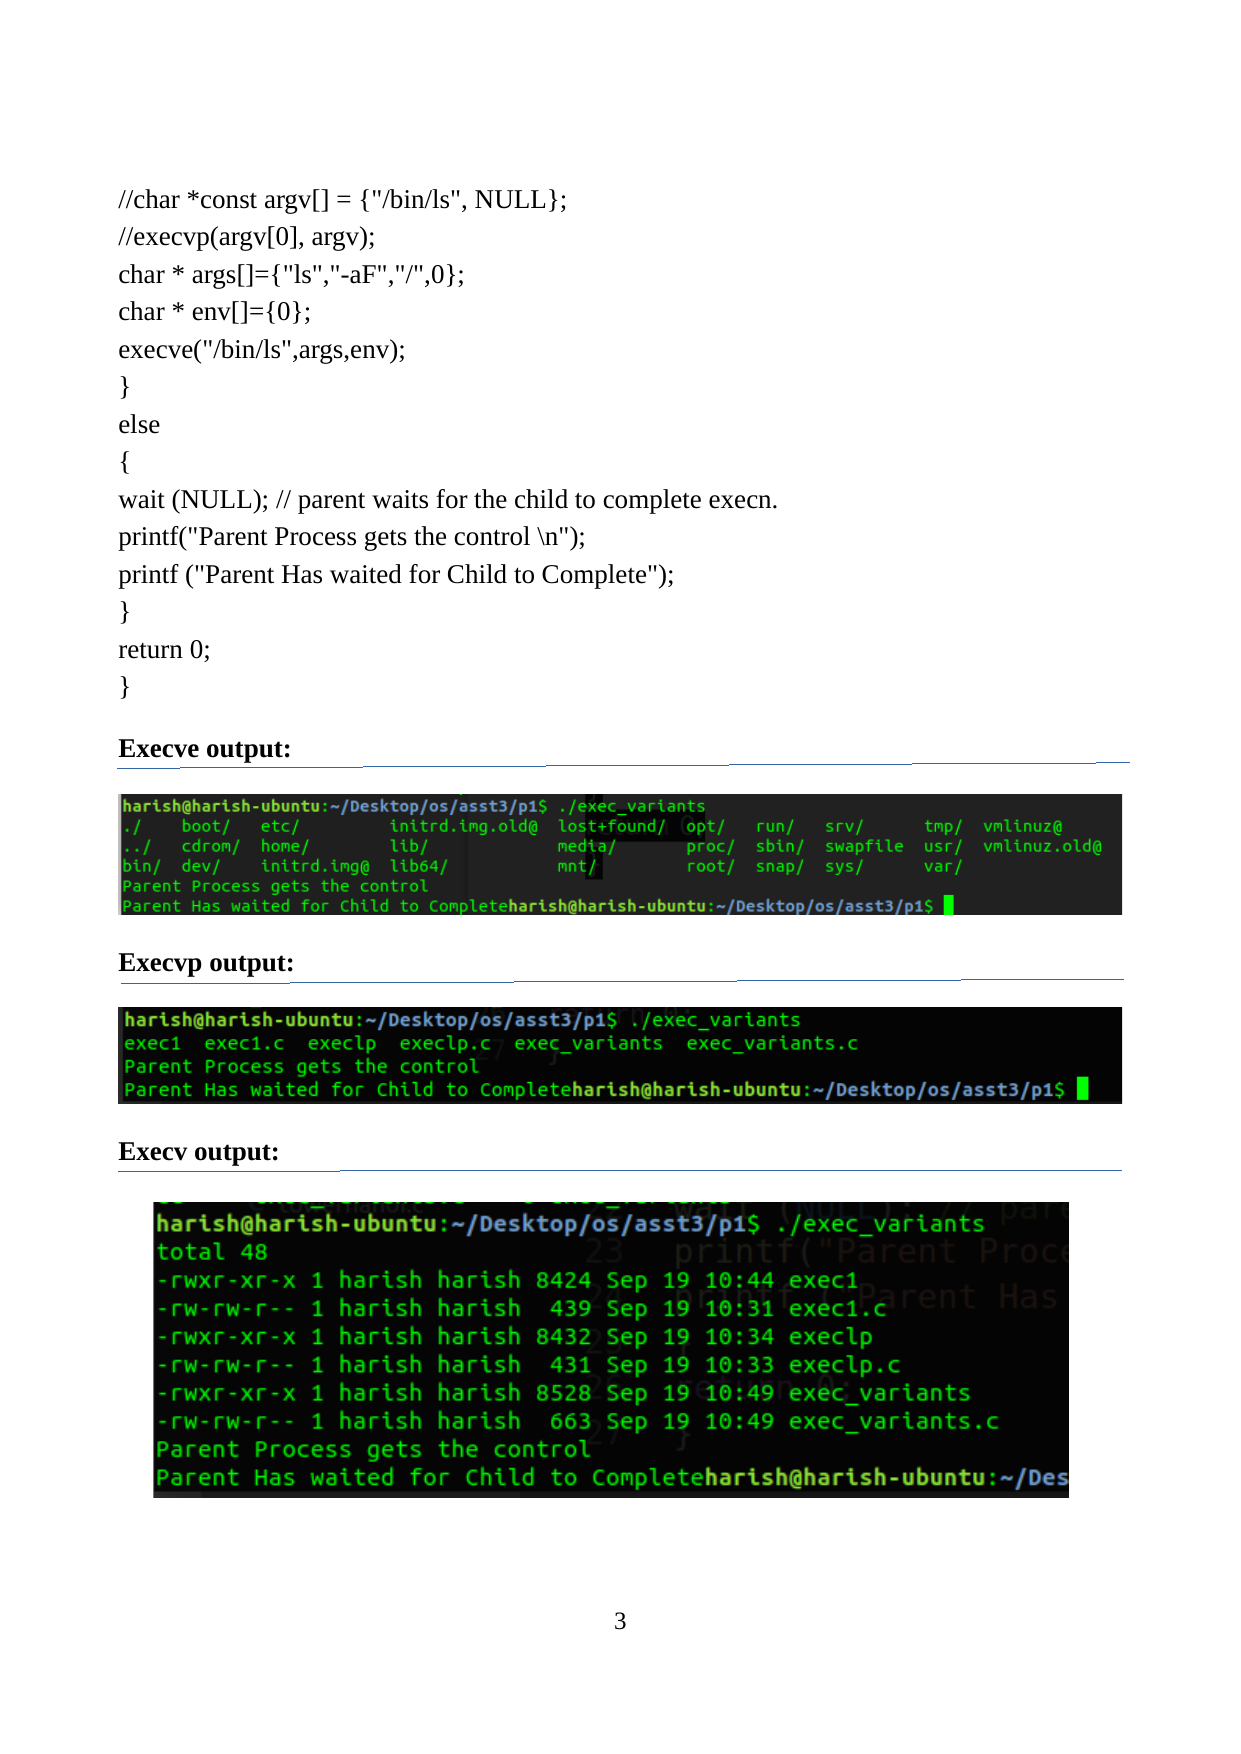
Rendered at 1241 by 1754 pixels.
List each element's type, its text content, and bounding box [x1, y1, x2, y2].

text char * env[]={0}; [118, 289, 1122, 326]
picture [153, 1202, 1069, 1498]
text Execv output: [118, 1134, 1122, 1166]
text printf("Parent Process gets the control \n"); [118, 514, 1122, 551]
text Execve output: [118, 732, 1122, 764]
text { [118, 439, 1122, 476]
picture [118, 794, 1123, 915]
picture [118, 1007, 1123, 1104]
text } [118, 364, 1122, 401]
text char * args[]={"ls","-aF","/",0}; [118, 251, 1122, 289]
text wait (NULL); // parent waits for the child to complete execn. [118, 476, 1122, 514]
text execve("/bin/ls",args,env); [118, 326, 1122, 364]
text } [118, 664, 1122, 701]
text else [118, 401, 1122, 439]
text return 0; [118, 626, 1122, 664]
text printf ("Parent Has waited for Child to Complete"); [118, 551, 1122, 589]
text //execvp(argv[0], argv); [118, 214, 1122, 251]
text Execvp output: [118, 946, 1122, 977]
text } [118, 589, 1122, 626]
text //char *const argv[] = {"/bin/ls", NULL}; [118, 176, 1122, 214]
